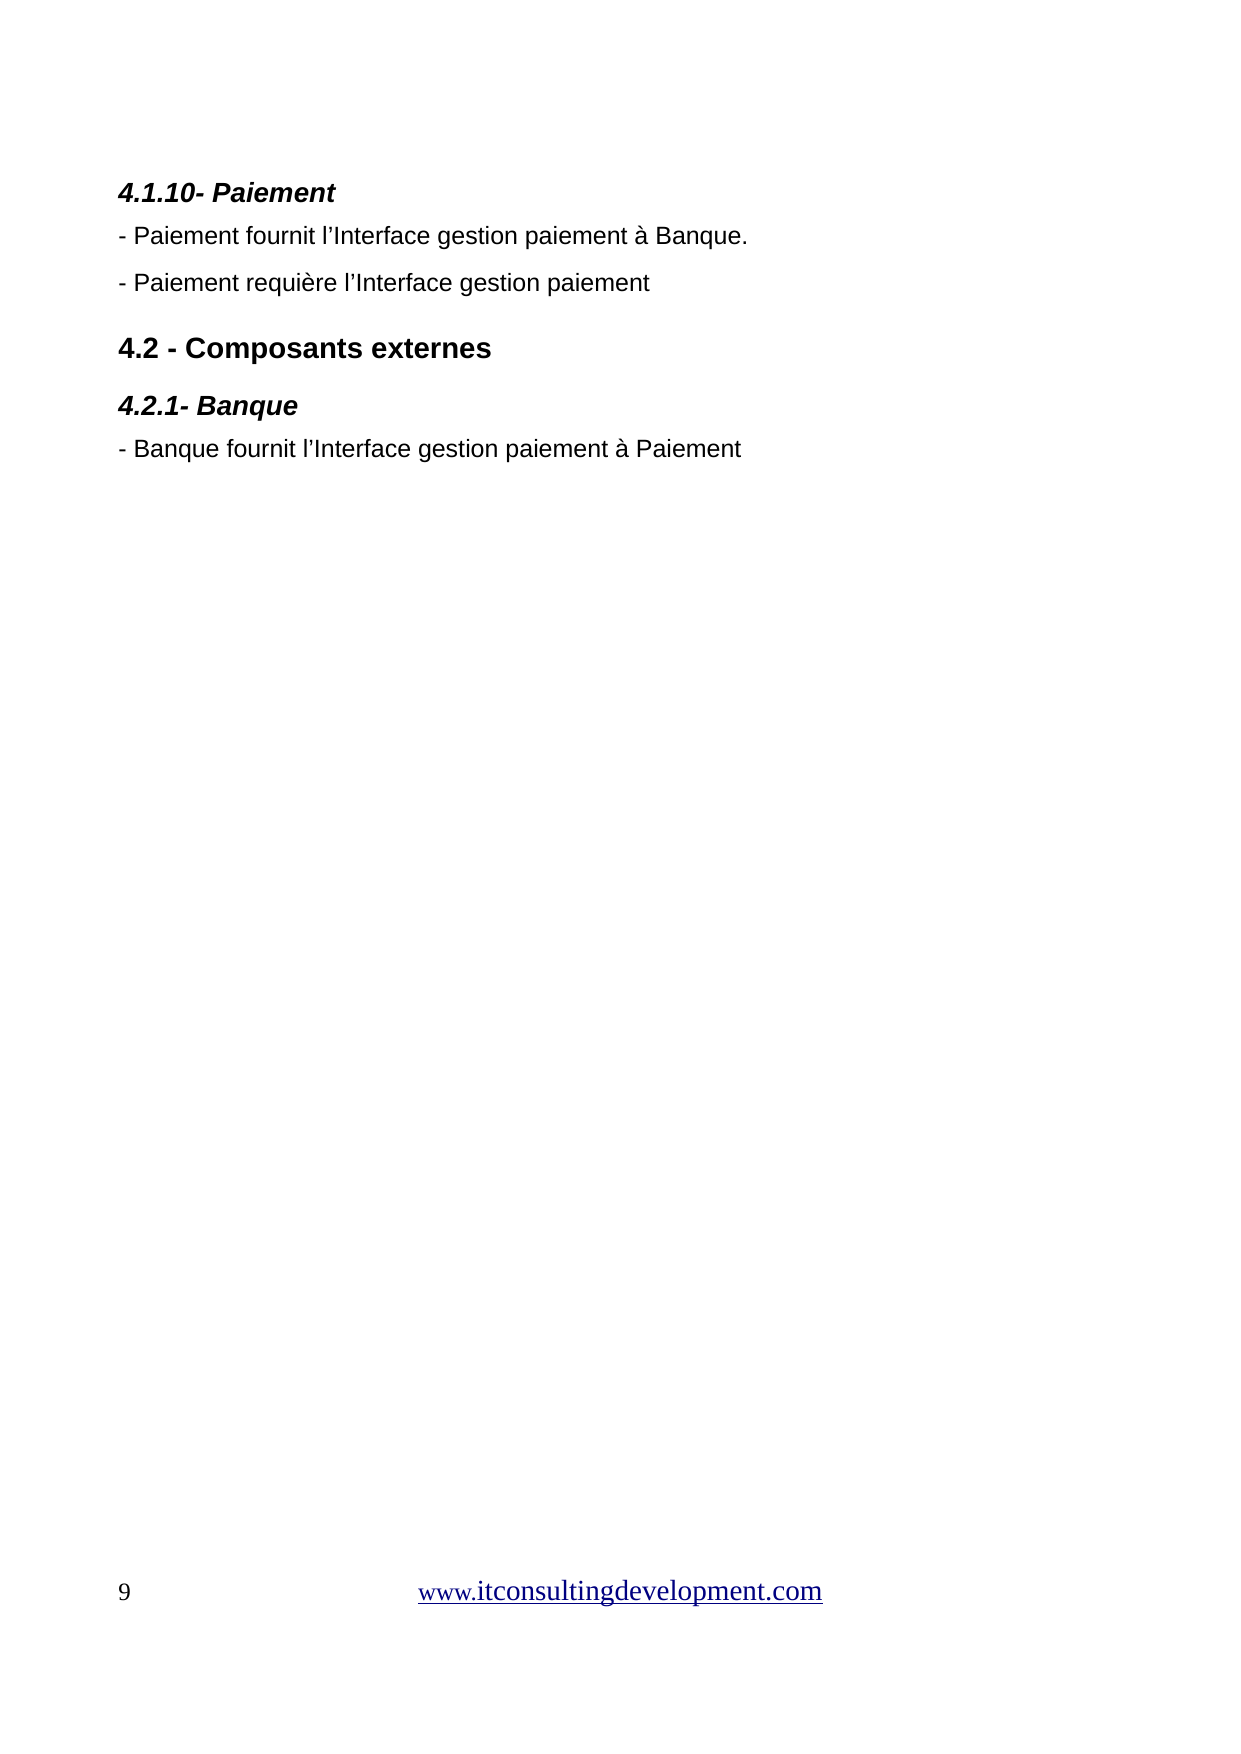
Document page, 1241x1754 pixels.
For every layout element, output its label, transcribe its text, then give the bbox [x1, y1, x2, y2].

text - Banque fournit l’Interface gestion paiement à Paiement [118, 434, 1122, 462]
subtitle 4.2.1- Banque [118, 389, 1122, 421]
subtitle 4.1.10- Paiement [118, 176, 1122, 208]
text - Paiement requière l’Interface gestion paiement [118, 268, 1122, 297]
subtitle 4.2 - Composants externes [118, 331, 1122, 364]
text - Paiement fournit l’Interface gestion paiement à Banque. [118, 221, 1122, 249]
